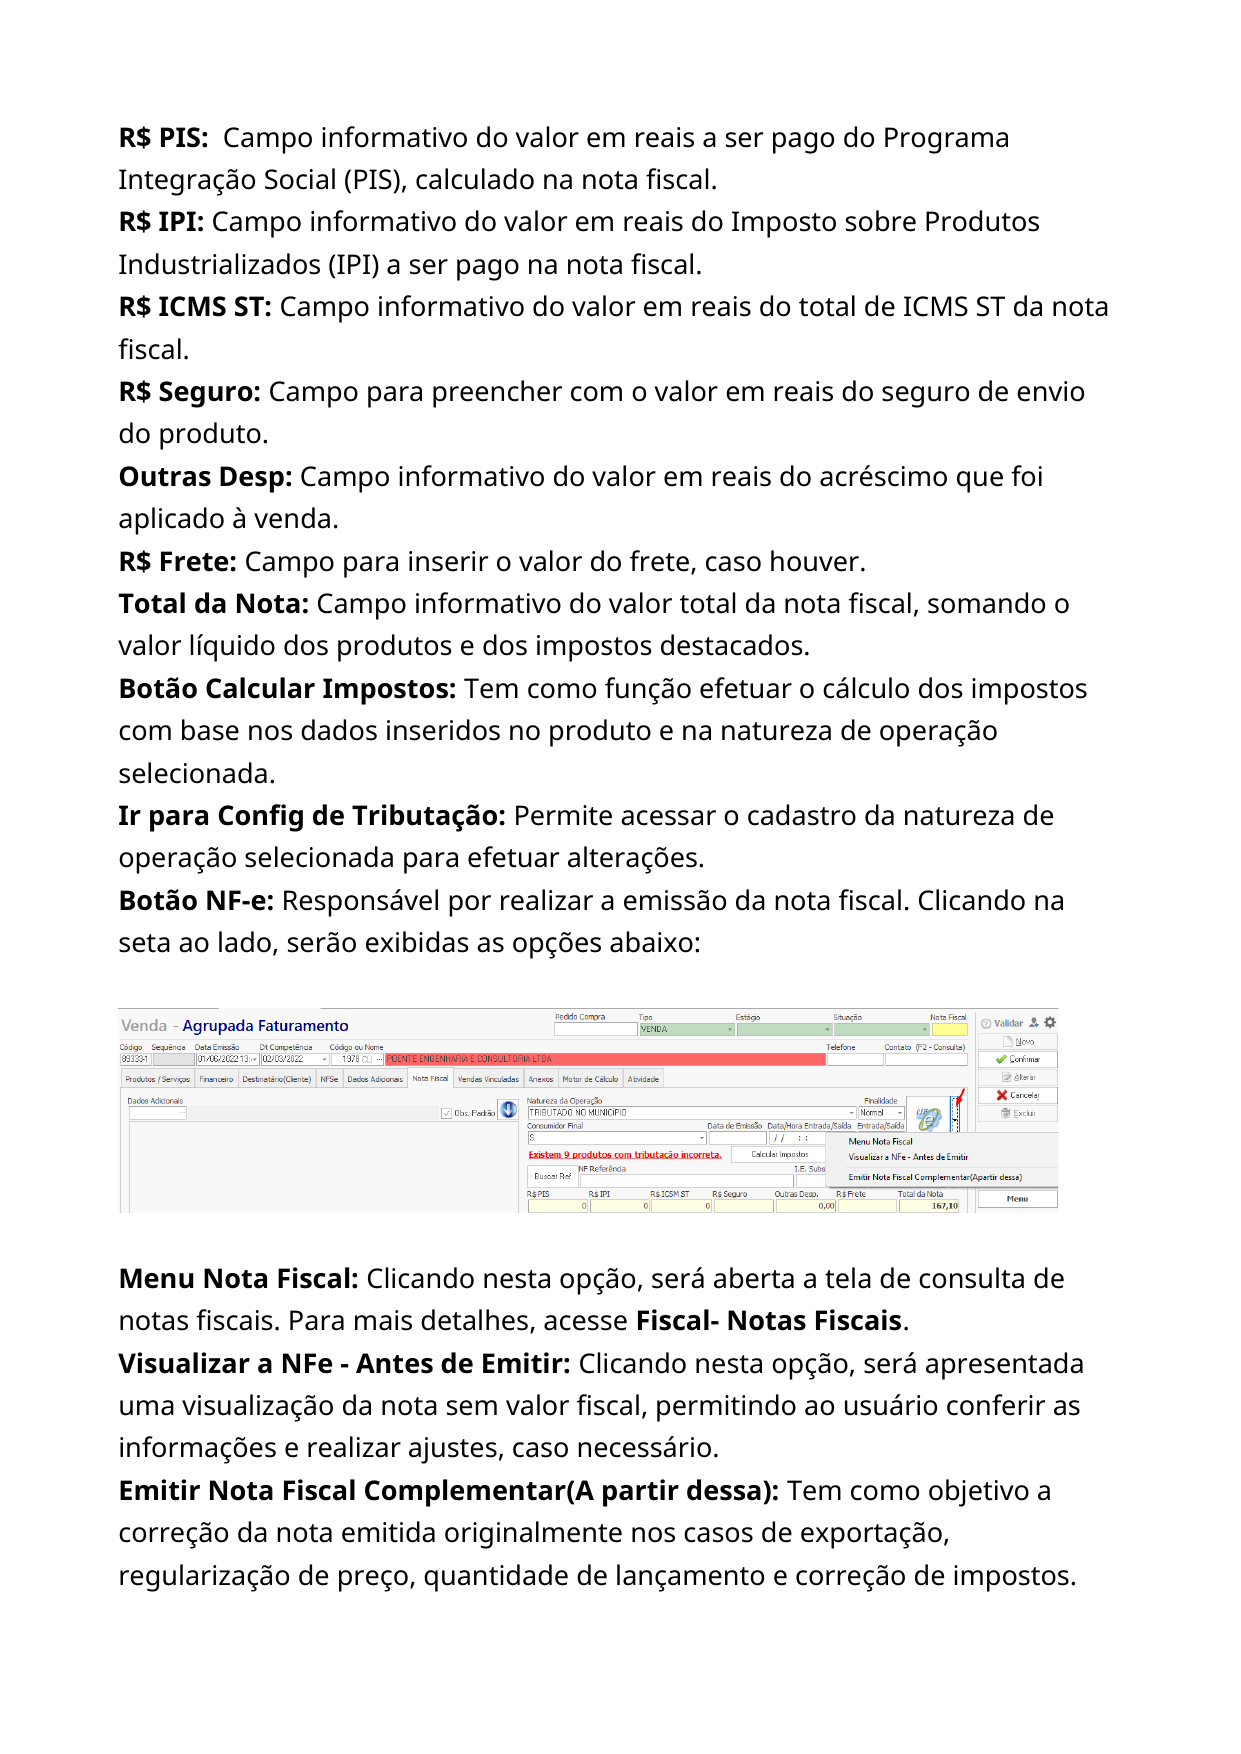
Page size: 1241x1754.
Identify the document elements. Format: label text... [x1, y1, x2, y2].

text R$ Seguro: Campo para preencher com o valor em reais do seguro de envio do produto. [118, 372, 1122, 452]
text R$ Frete: Campo para inserir o valor do frete, caso houver. [118, 542, 1122, 579]
text Emitir Nota Fiscal Complementar(A partir dessa): Tem como objetivo a correção da nota emitida originalmente nos casos de exportação, regularização de preço, quantidade de lançamento e correção de impostos. [118, 1471, 1122, 1593]
text R$ PIS: Campo informativo do valor em reais a ser pago do Programa Integração Social (PIS), calculado na nota fiscal. [118, 118, 1122, 197]
text Outras Desp: Campo informativo do valor em reais do acréscimo que foi aplicado à venda. [118, 457, 1122, 537]
text R$ IPI: Campo informativo do valor em reais do Imposto sobre Produtos Industrializados (IPI) a ser pago na nota fiscal. [118, 203, 1122, 282]
text Total da Nota: Campo informativo do valor total da nota fiscal, somando o valor líquido dos produtos e dos impostos destacados. [118, 584, 1122, 664]
text R$ ICMS ST: Campo informativo do valor em reais do total de ICMS ST da nota fiscal. [118, 288, 1122, 367]
text Menu Nota Fiscal: Clicando nesta opção, será aberta a tela de consulta de notas fiscais. Para mais detalhes, acesse Fiscal- Notas Fiscais. [118, 1259, 1122, 1338]
text Ir para Config de Tributação: Permite acessar o cadastro da natureza de operação selecionada para efetuar alterações. [118, 796, 1122, 876]
text Botão Calcular Impostos: Tem como função efetuar o cálculo dos impostos com base nos dados inseridos no produto e na natureza de operação selecionada. [118, 669, 1122, 791]
text Visualizar a NFe - Antes de Emitir: Clicando nesta opção, será apresentada uma visualização da nota sem valor fiscal, permitindo ao usuário conferir as informações e realizar ajustes, caso necessário. [118, 1344, 1122, 1466]
text Botão NF-e: Responsável por realizar a emissão da nota fiscal. Clicando na seta ao lado, serão exibidas as opções abaixo: [118, 881, 1122, 961]
picture [118, 1008, 1059, 1213]
